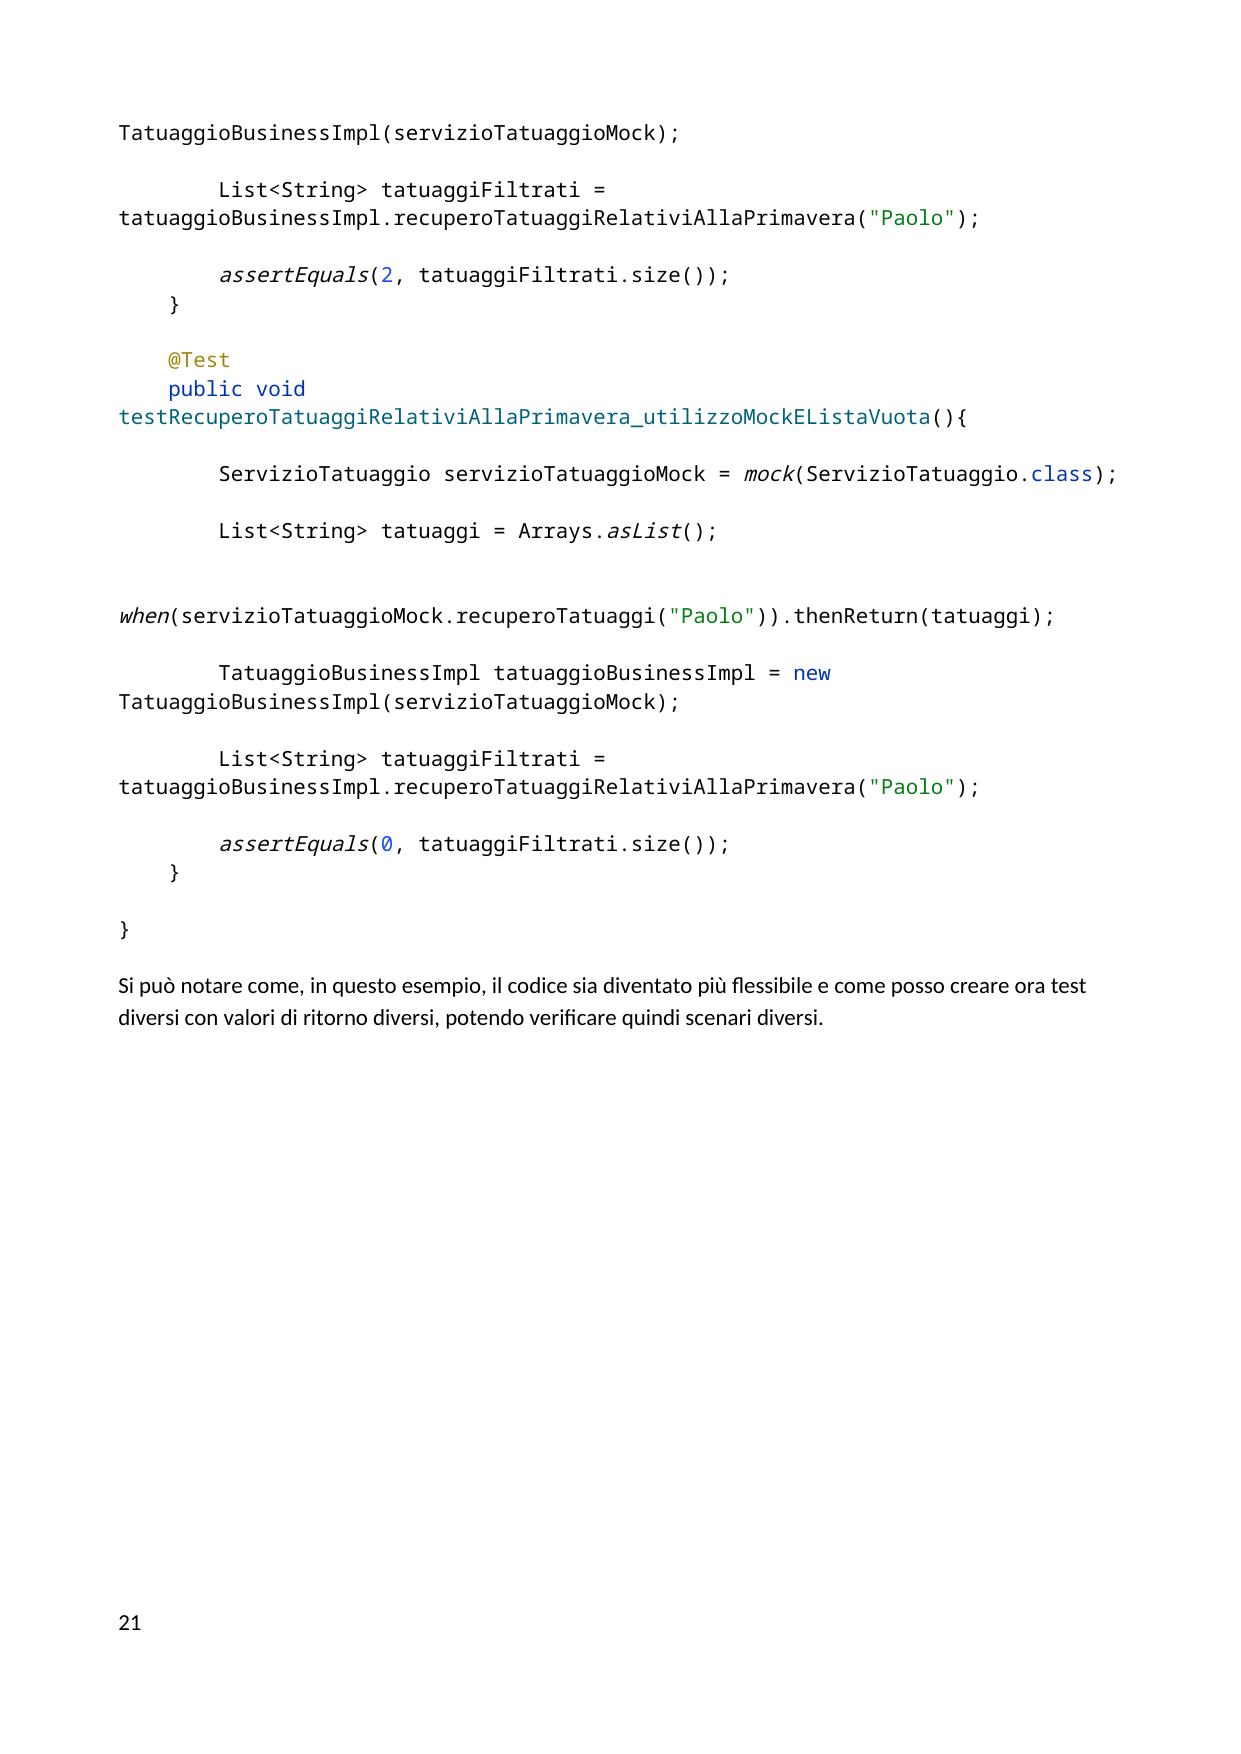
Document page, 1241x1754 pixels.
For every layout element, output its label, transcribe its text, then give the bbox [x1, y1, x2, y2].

text Si può notare come, in questo esempio, il codice sia diventato più flessibile e come posso creare ora test diversi con valori di ritorno diversi, potendo verificare quindi scenari diversi. [118, 971, 1122, 1063]
text TatuaggioBusinessImpl(servizioTatuaggioMock); List<String> tatuaggiFiltrati = tatuaggioBusinessImpl.recuperoTatuaggiRelativiAllaPrimavera("Paolo"); assertEquals(2, tatuaggiFiltrati.size()); } @Test public void testRecuperoTatuaggiRelativiAllaPrimavera_utilizzoMockEListaVuota(){ ServizioTatuaggio servizioTatuaggioMock = mock(ServizioTatuaggio.class); List<String> tatuaggi = Arrays.asList(); when(servizioTatuaggioMock.recuperoTatuaggi("Paolo")).thenReturn(tatuaggi); TatuaggioBusinessImpl tatuaggioBusinessImpl = new TatuaggioBusinessImpl(servizioTatuaggioMock); List<String> tatuaggiFiltrati = tatuaggioBusinessImpl.recuperoTatuaggiRelativiAllaPrimavera("Paolo"); assertEquals(0, tatuaggiFiltrati.size()); } } [118, 118, 1122, 943]
